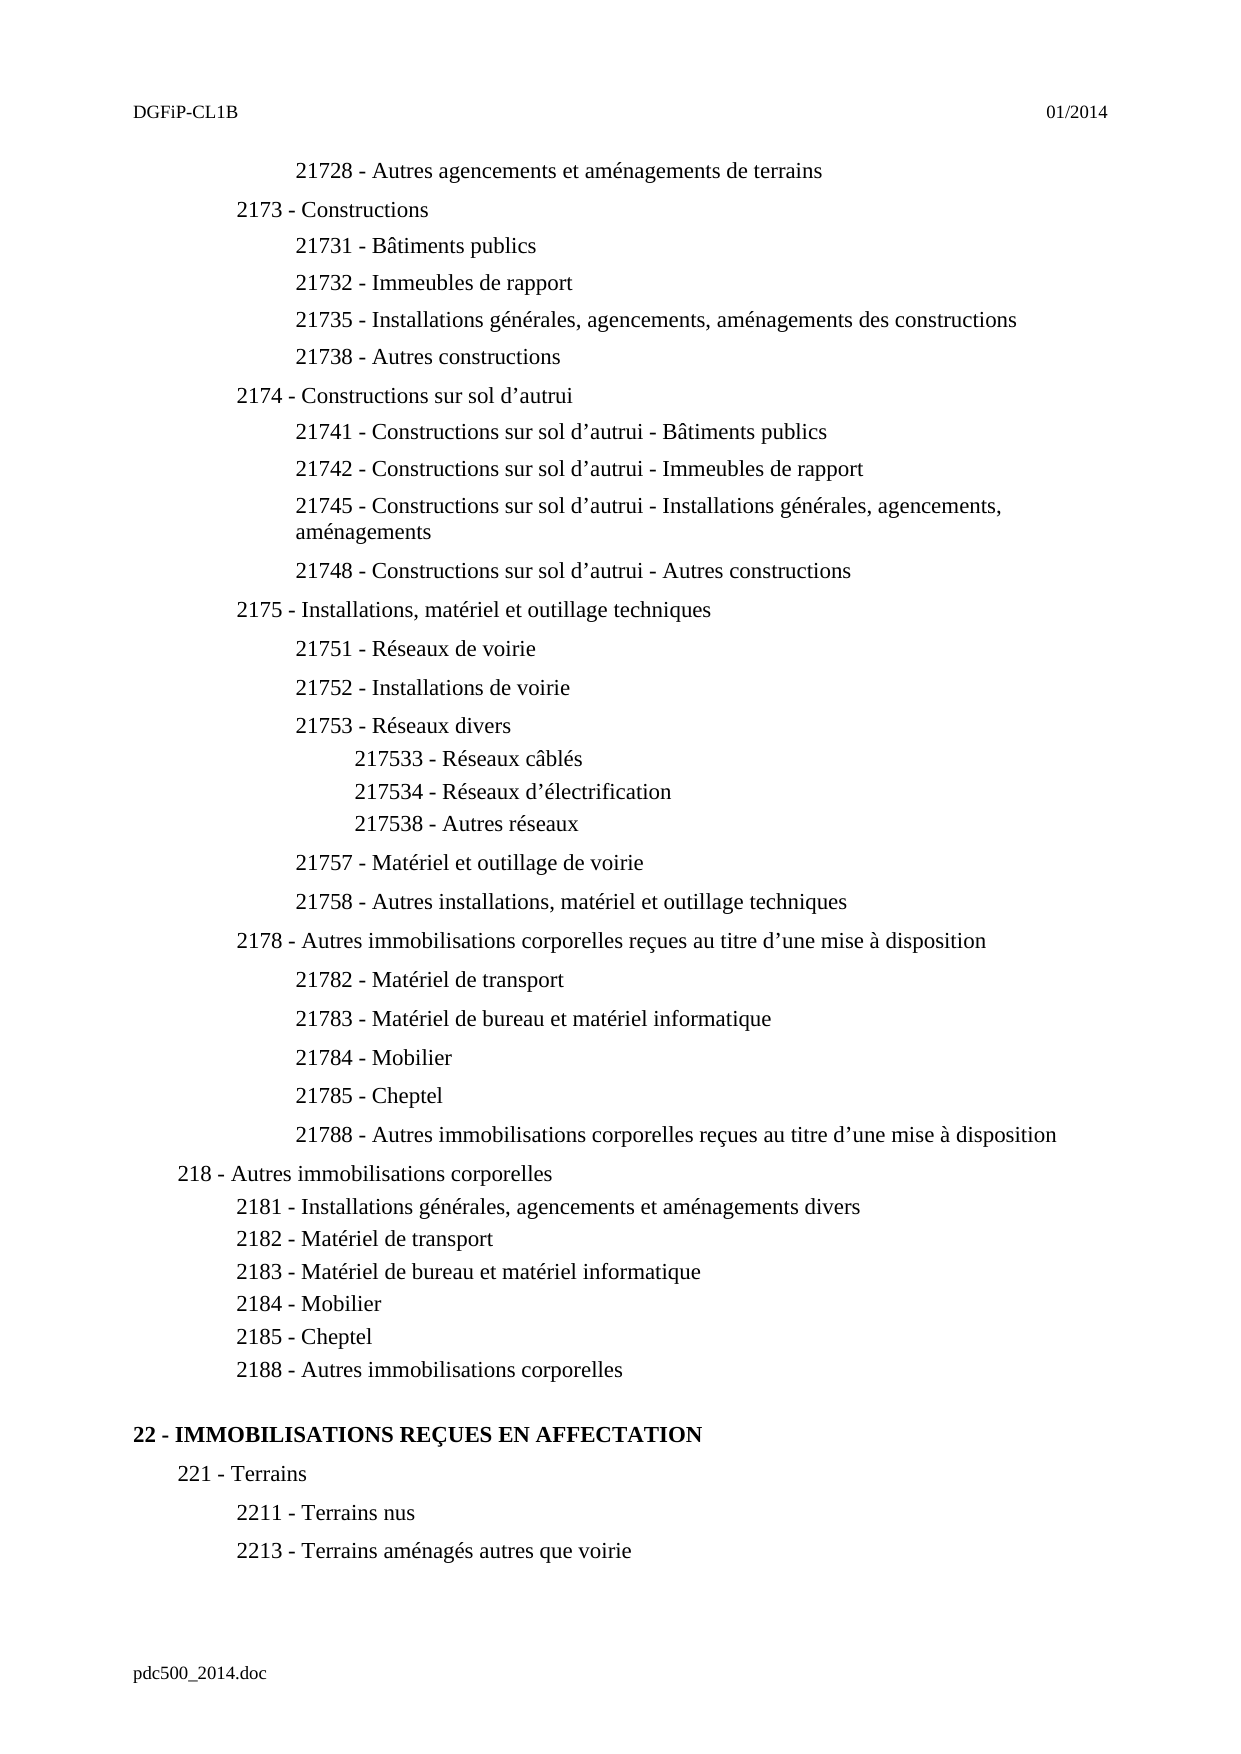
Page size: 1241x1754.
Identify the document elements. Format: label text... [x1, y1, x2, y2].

text 21784 - Mobilier [295, 1043, 1107, 1070]
text 21751 - Réseaux de voirie [295, 635, 1107, 661]
text 2182 - Matériel de transport [236, 1225, 1107, 1252]
text 21785 - Cheptel [295, 1082, 1107, 1109]
text 2174 - Constructions sur sol d’autrui [236, 382, 1107, 408]
text 21731 - Bâtiments publics [295, 232, 1107, 259]
text 2185 - Cheptel [236, 1323, 1107, 1349]
text 217533 - Réseaux câblés [354, 745, 1107, 772]
text 21753 - Réseaux divers [295, 713, 1107, 739]
text 21757 - Matériel et outillage de voirie [295, 849, 1107, 876]
text 21782 - Matériel de transport [295, 966, 1107, 992]
text 2181 - Installations générales, agencements et aménagements divers [236, 1193, 1107, 1219]
text 2175 - Installations, matériel et outillage techniques [236, 596, 1107, 622]
text 2183 - Matériel de bureau et matériel informatique [236, 1258, 1107, 1284]
text 21748 - Constructions sur sol d’autrui - Autres constructions [295, 557, 1107, 583]
text 2178 - Autres immobilisations corporelles reçues au titre d’une mise à disposition [236, 927, 1107, 953]
text 218 - Autres immobilisations corporelles [177, 1160, 1107, 1186]
text 2213 - Terrains aménagés autres que voirie [236, 1537, 1107, 1564]
text 21732 - Immeubles de rapport [295, 269, 1107, 296]
text 21783 - Matériel de bureau et matériel informatique [295, 1005, 1107, 1031]
text 21745 - Constructions sur sol d’autrui - Installations générales, agencements, aménagements [295, 492, 1107, 545]
text 2211 - Terrains nus [236, 1499, 1107, 1525]
text 217534 - Réseaux d’électrification [354, 778, 1107, 804]
text 2188 - Autres immobilisations corporelles [236, 1356, 1107, 1382]
text 217538 - Autres réseaux [354, 810, 1107, 837]
text 21735 - Installations générales, agencements, aménagements des constructions [295, 306, 1107, 332]
text 221 - Terrains [177, 1460, 1107, 1486]
text 21758 - Autres installations, matériel et outillage techniques [295, 888, 1107, 914]
text 2184 - Mobilier [236, 1291, 1107, 1317]
text 21742 - Constructions sur sol d’autrui - Immeubles de rapport [295, 455, 1107, 482]
text 21741 - Constructions sur sol d’autrui - Bâtiments publics [295, 418, 1107, 445]
text 22 - IMMOBILISATIONS REçUES EN AFFECTATION [133, 1421, 1107, 1447]
text 21788 - Autres immobilisations corporelles reçues au titre d’une mise à disposition [295, 1121, 1107, 1148]
text 2173 - Constructions [236, 196, 1107, 222]
text 21738 - Autres constructions [295, 343, 1107, 369]
text 21728 - Autres agencements et aménagements de terrains [295, 157, 1107, 183]
text 21752 - Installations de voirie [295, 674, 1107, 700]
